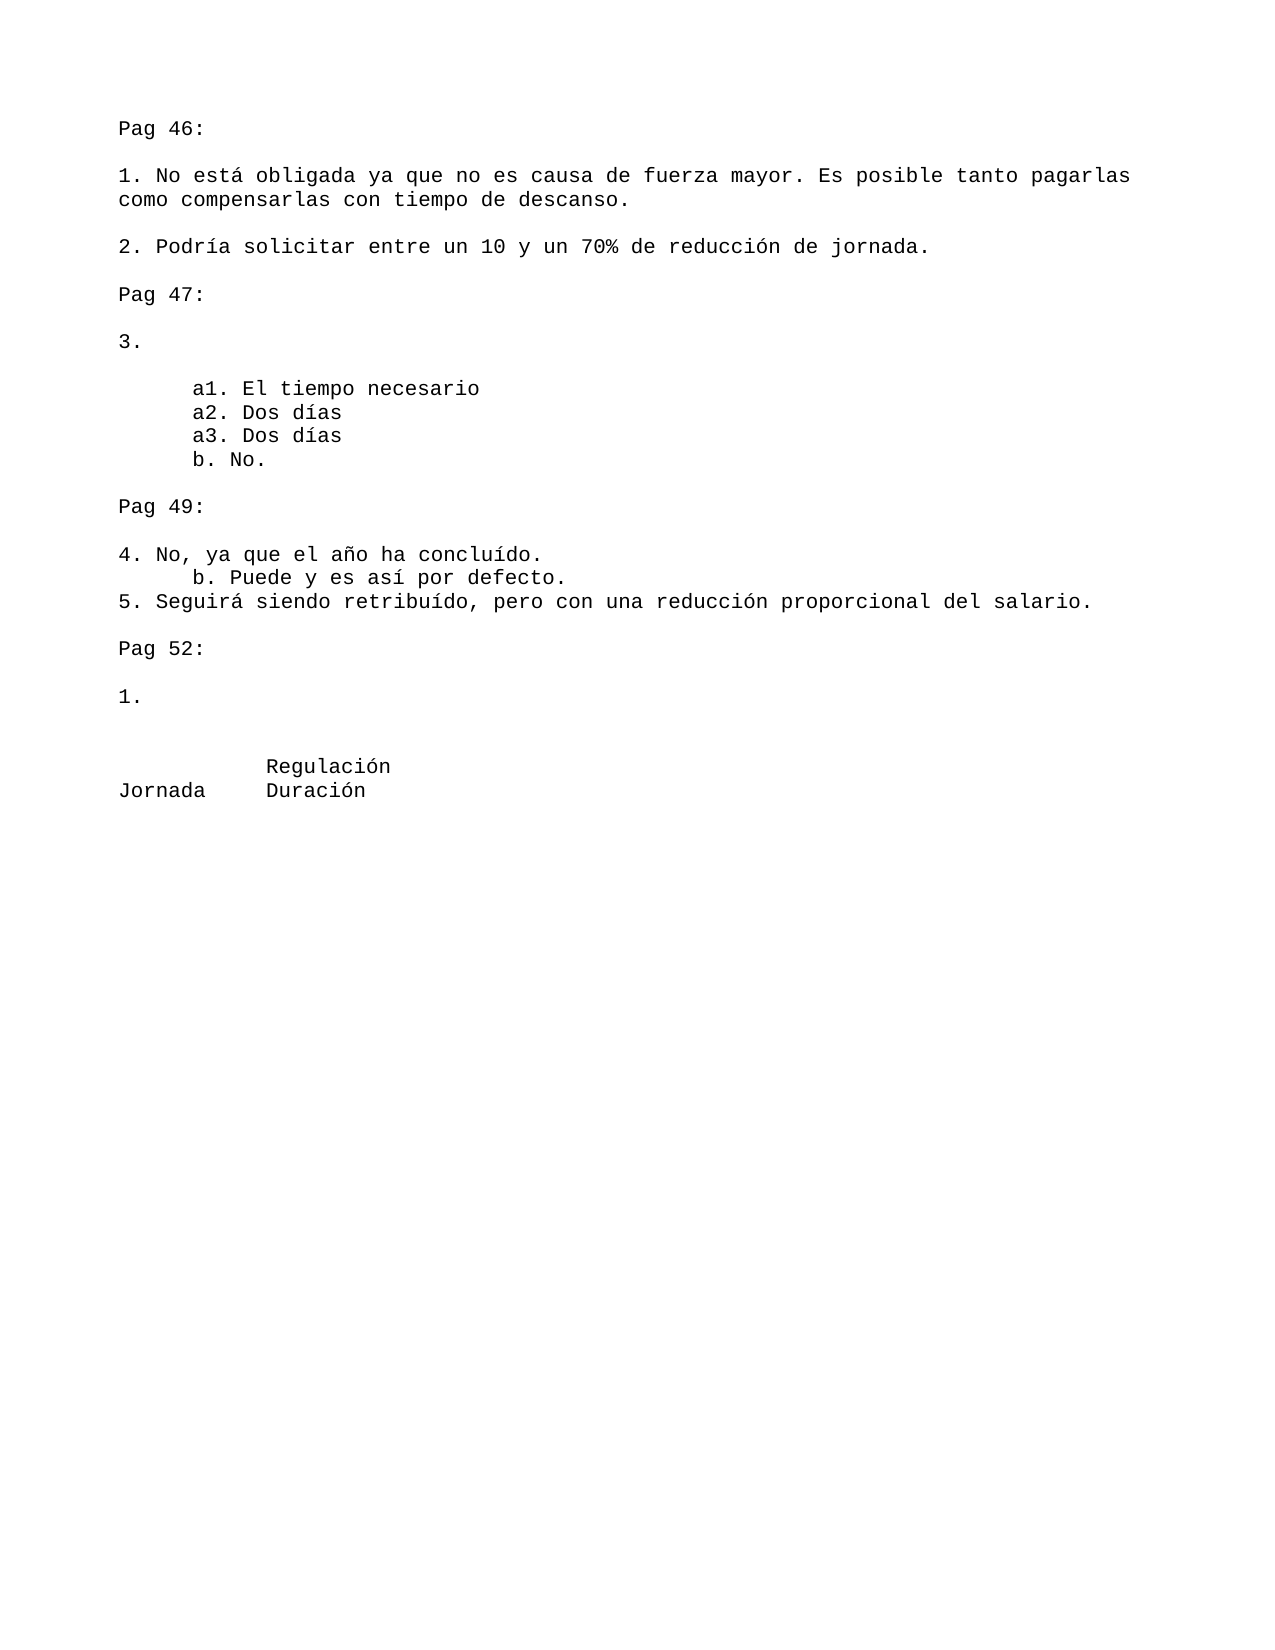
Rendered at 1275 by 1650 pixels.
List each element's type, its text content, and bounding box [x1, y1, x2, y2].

text Pag 47: [118, 284, 1157, 307]
text a3. Dos días [118, 426, 1157, 449]
text 1. No está obligada ya que no es causa de fuerza mayor. Es posible tanto pagarlas como compensarlas con tiempo de descanso. [118, 165, 1157, 213]
text Jornada Duración [118, 780, 1157, 804]
text Pag 49: [118, 496, 1157, 520]
text Regulación [118, 757, 1157, 780]
text Pag 52: [118, 638, 1157, 662]
text Pag 46: [118, 118, 1157, 142]
text 4. No, ya que el año ha concluído. [118, 544, 1157, 567]
text 2. Podría solicitar entre un 10 y un 70% de reducción de jornada. [118, 236, 1157, 260]
text b. Puede y es así por defecto. [118, 567, 1157, 591]
text 3. [118, 331, 1157, 354]
text a2. Dos días [118, 402, 1157, 426]
text b. No. [118, 449, 1157, 473]
text 5. Seguirá siendo retribuído, pero con una reducción proporcional del salario. [118, 591, 1157, 615]
text 1. [118, 686, 1157, 709]
text a1. El tiempo necesario [118, 378, 1157, 402]
